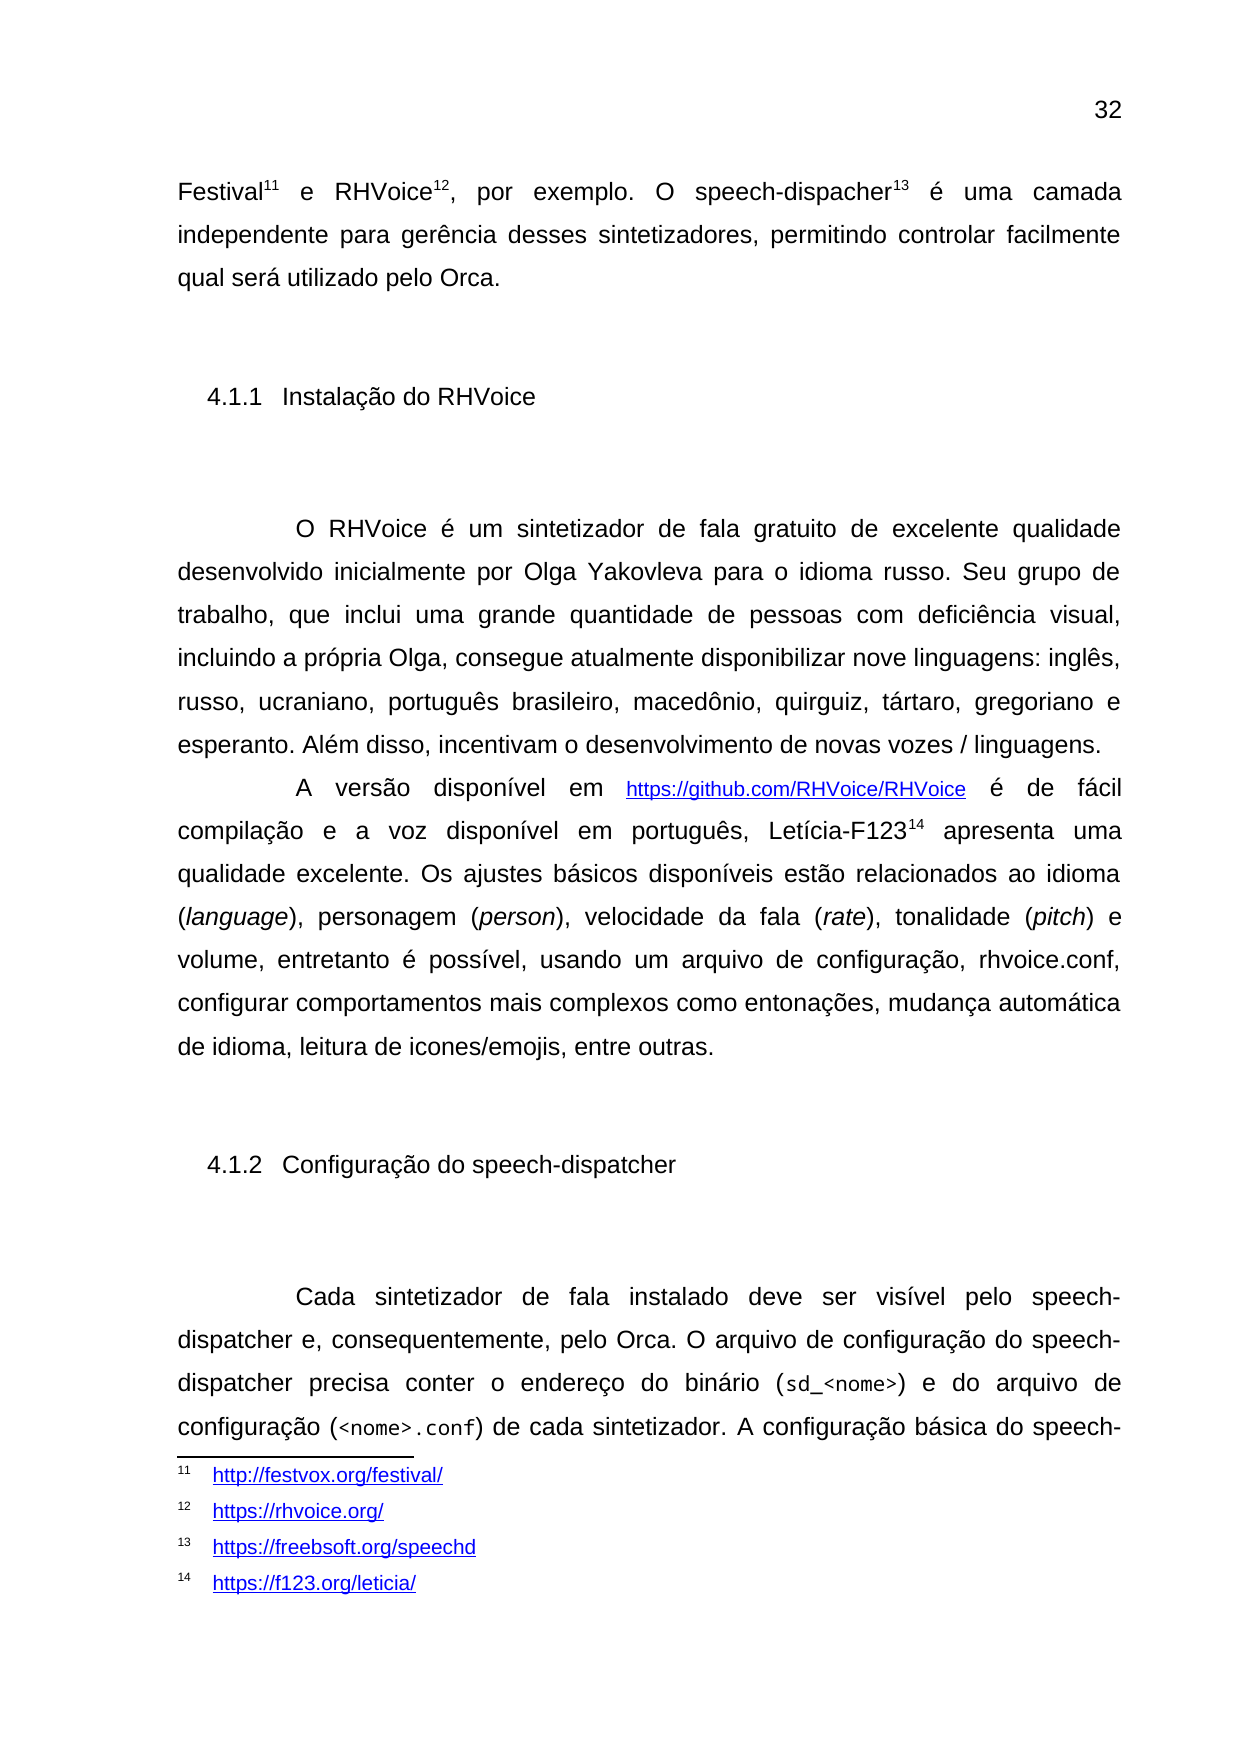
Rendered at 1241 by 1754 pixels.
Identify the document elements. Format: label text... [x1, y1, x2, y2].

subtitle Instalação do RHVoice [207, 382, 1122, 410]
text https://freebsoft.org/speechd [177, 1534, 1122, 1558]
text https://f123.org/leticia/ [177, 1571, 1122, 1594]
text Cada sintetizador de fala instalado deve ser visível pelo speech-dispatcher e, consequentemente, pelo Orca. O arquivo de configuração do speech-dispatcher precisa conter o endereço do binário (sd_<nome>) e do arquivo de configuração (<nome>.conf) de cada sintetizador. A configuração básica do speech- [177, 1282, 1122, 1442]
text https://rhvoice.org/ [177, 1499, 1122, 1523]
subtitle Configuração do speech-dispatcher [207, 1150, 1122, 1178]
text http://festvox.org/festival/ [177, 1463, 1122, 1487]
text O RHVoice é um sintetizador de fala gratuito de excelente qualidade desenvolvido inicialmente por Olga Yakovleva para o idioma russo. Seu grupo de trabalho, que inclui uma grande quantidade de pessoas com deficiência visual, incluindo a própria Olga, consegue atualmente disponibilizar nove linguagens: inglês, russo, ucraniano, português brasileiro, macedônio, quirguiz, tártaro, gregoriano e esperanto. Além disso, incentivam o desenvolvimento de novas vozes / linguagens. [177, 514, 1122, 758]
text O Orca é controlado por atalhos de teclado que permitem a leitura de parte ou toda a janela do aplicativo em foco. Esses atalhos podem ser configurados para teclado desktop e teclado de laptop. Por padrão, o atalho para ativação/desativação do Orca é Alt+Super+S. Para o acesso as preferências, após habilitá-lo, basta pressionar INSERT + ESPAÇO. Usando o layout do teclado Orca para laptop, os atalhos com a tecla INSERT são substituídos pela tecla CAPS LOCK. O acesso a documentação é feito com INSERT + H. O Orca falará sua versão e lhe dará dicas sobre como aprender a usá-lo e acessar sua documentação. A saída da sua leitura pode ser enviada para telas em Braille ou sintetizadores de fala. Vários sintetizadores de fala estão disponíveis de forma gratuita ou paga: Espeak, Festival e RHVoice, por exemplo. O speech-dispacher é uma camada independente para gerência desses sintetizadores, permitindo controlar facilmente qual será utilizado pelo Orca. [177, 177, 1122, 292]
text A versão disponível em https://github.com/RHVoice/RHVoice é de fácil compilação e a voz disponível em português, Letícia-F123 apresenta uma qualidade excelente. Os ajustes básicos disponíveis estão relacionados ao idioma (language), personagem (person), velocidade da fala (rate), tonalidade (pitch) e volume, entretanto é possível, usando um arquivo de configuração, rhvoice.conf, configurar comportamentos mais complexos como entonações, mudança automática de idioma, leitura de icones/emojis, entre outras. [177, 773, 1122, 1060]
